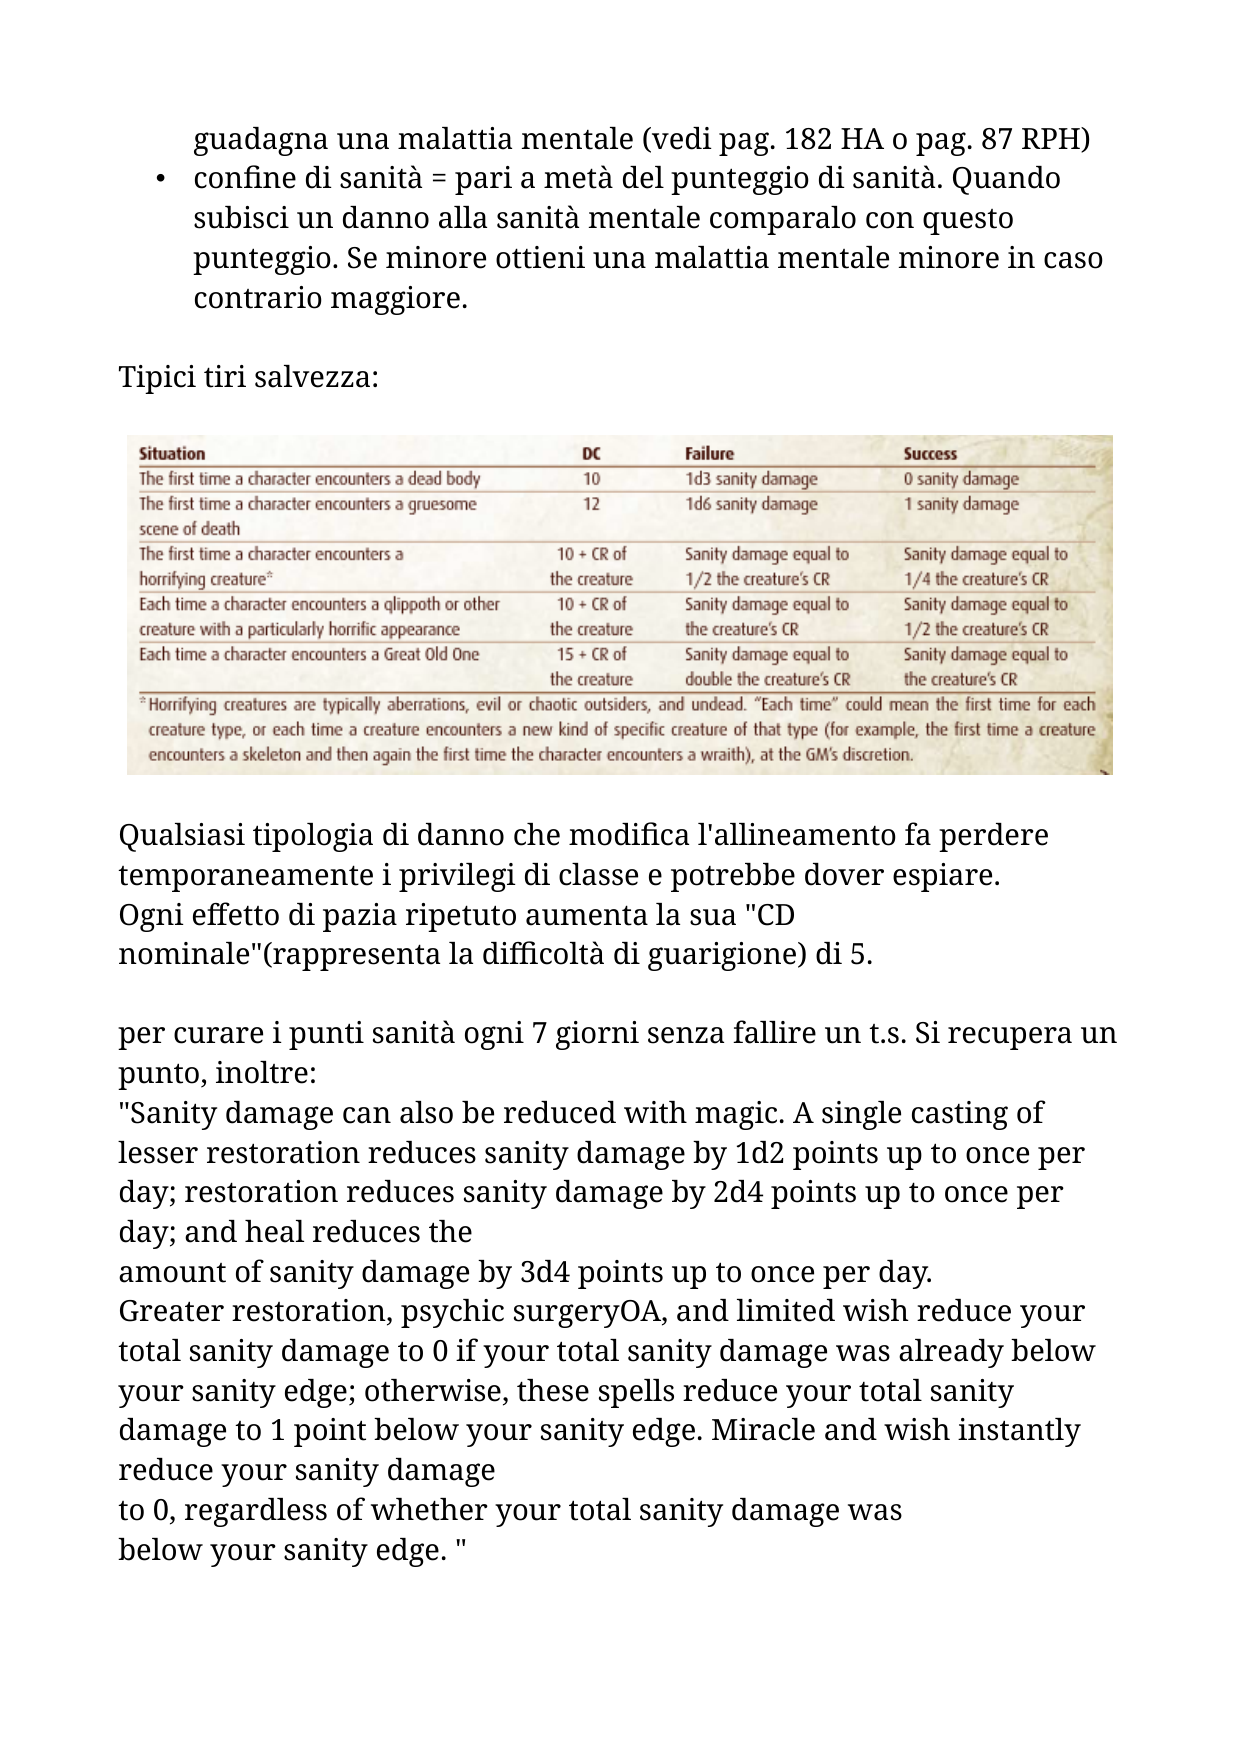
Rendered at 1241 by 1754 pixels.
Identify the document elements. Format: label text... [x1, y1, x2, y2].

text to 0, regardless of whether your total sanity damage was [118, 1489, 1122, 1529]
text "Sanity damage can also be reduced with magic. A single casting of lesser restoration reduces sanity damage by 1d2 points up to once per day; restoration reduces sanity damage by 2d4 points up to once per day; and heal reduces the [118, 1092, 1122, 1251]
text per curare i punti sanità ogni 7 giorni senza fallire un t.s. Si recupera un punto, inoltre: [118, 1013, 1122, 1092]
picture [127, 435, 1113, 775]
list guadagna una malattia mentale (vedi pag. 182 HA o pag. 87 RPH) [156, 118, 1122, 158]
text below your sanity edge. " [118, 1529, 1122, 1568]
list confine di sanità = pari a metà del punteggio di sanità. Quando subisci un danno alla sanità mentale comparalo con questo punteggio. Se minore ottieni una malattia mentale minore in caso contrario maggiore. [156, 158, 1122, 317]
text Ogni effetto di pazia ripetuto aumenta la sua "CD nominale"(rappresenta la difficoltà di guarigione) di 5. [118, 894, 1122, 973]
text Qualsiasi tipologia di danno che modifica l'allineamento fa perdere temporaneamente i privilegi di classe e potrebbe dover espiare. [118, 814, 1122, 894]
text Tipici tiri salvezza: [118, 356, 1122, 396]
text amount of sanity damage by 3d4 points up to once per day. [118, 1251, 1122, 1291]
text Greater restoration, psychic surgeryOA, and limited wish reduce your total sanity damage to 0 if your total sanity damage was already below your sanity edge; otherwise, these spells reduce your total sanity damage to 1 point below your sanity edge. Miracle and wish instantly reduce your sanity damage [118, 1291, 1122, 1489]
